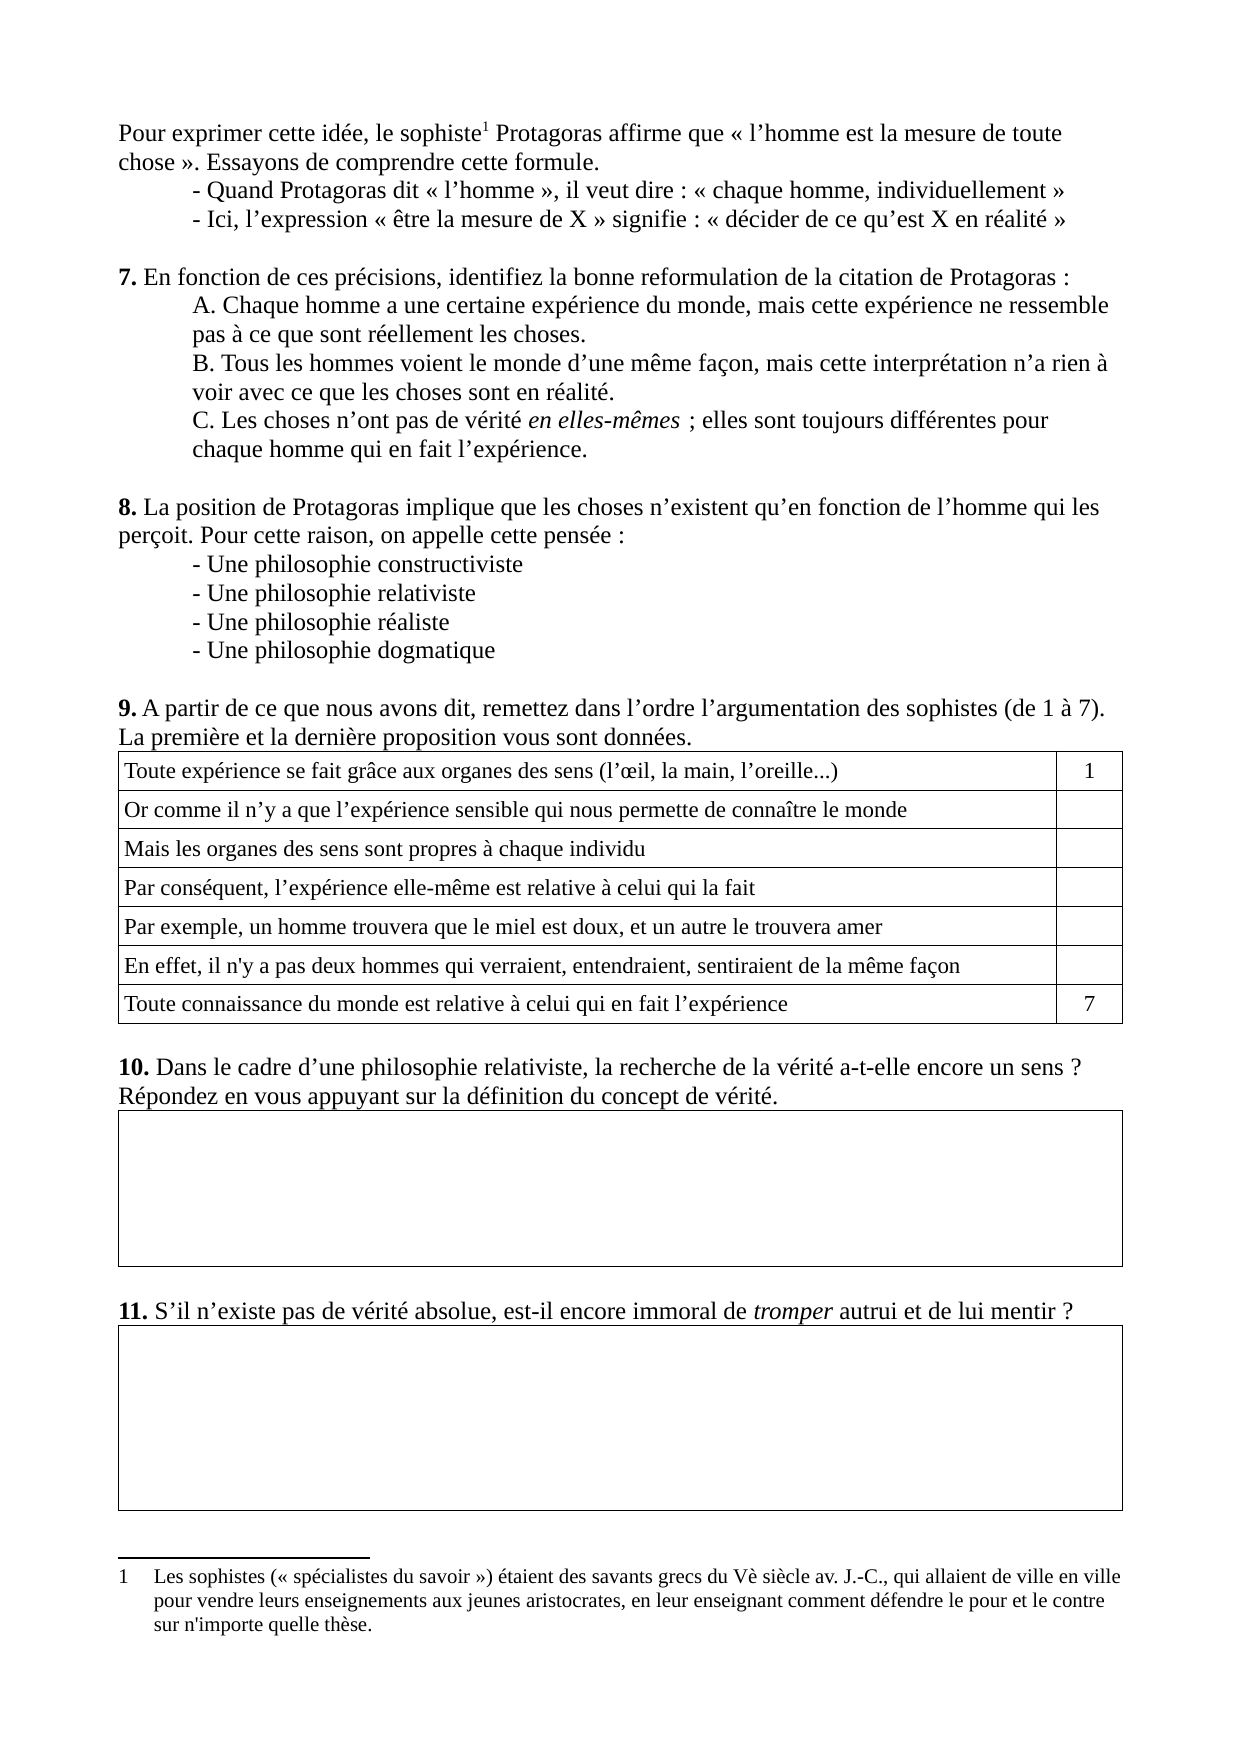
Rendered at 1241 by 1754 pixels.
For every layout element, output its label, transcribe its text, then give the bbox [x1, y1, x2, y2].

text C. Les choses n’ont pas de vérité en elles-mêmes ; elles sont toujours différentes pour chaque homme qui en fait l’expérience. [192, 406, 1122, 463]
text 11. S’il n’existe pas de vérité absolue, est-il encore immoral de tromper autrui et de lui mentir ? [118, 1296, 1122, 1325]
text - Ici, l’expression « être la mesure de X » signifie : « décider de ce qu’est X en réalité » [192, 204, 1122, 233]
text 10. Dans le cadre d’une philosophie relativiste, la recherche de la vérité a-t-elle encore un sens ? Répondez en vous appuyant sur la définition du concept de vérité. [118, 1052, 1122, 1110]
table_header Toute expérience se fait grâce aux organes des sens (l’œil, la main, l’oreille...) [119, 752, 1056, 789]
text Les sophistes (« spécialistes du savoir ») étaient des savants grecs du Vè siècle av. J.-C., qui allaient de ville en ville pour vendre leurs enseignements aux jeunes aristocrates, en leur enseignant comment défendre le pour et le contre sur n'importe quelle thèse. [118, 1564, 1122, 1636]
text 7. En fonction de ces précisions, identifiez la bonne reformulation de la citation de Protagoras : [118, 262, 1122, 291]
table_cell [1057, 946, 1122, 984]
text B. Tous les hommes voient le monde d’une même façon, mais cette interprétation n’a rien à voir avec ce que les choses sont en réalité. [192, 348, 1122, 406]
table_cell 7 [1057, 985, 1122, 1023]
text 9. A partir de ce que nous avons dit, remettez dans l’ordre l’argumentation des sophistes (de 1 à 7). La première et la dernière proposition vous sont données. [118, 693, 1122, 751]
table_cell [1057, 829, 1122, 867]
table_cell En effet, il n'y a pas deux hommes qui verraient, entendraient, sentiraient de la même façon [119, 946, 1056, 984]
table_cell Toute connaissance du monde est relative à celui qui en fait l’expérience [119, 985, 1056, 1023]
text - Une philosophie constructiviste [192, 549, 1122, 578]
text - Une philosophie réaliste [192, 607, 1122, 636]
table_cell Par conséquent, l’expérience elle-même est relative à celui qui la fait [119, 868, 1056, 906]
text - Une philosophie relativiste [192, 578, 1122, 607]
text - Quand Protagoras dit « l’homme », il veut dire : « chaque homme, individuellement » [192, 176, 1122, 204]
table_cell Mais les organes des sens sont propres à chaque individu [119, 829, 1056, 867]
table_cell [1057, 791, 1122, 828]
table_cell [1057, 868, 1122, 906]
table_cell [1057, 907, 1122, 945]
text Pour exprimer cette idée, le sophiste Protagoras affirme que « l’homme est la mesure de toute chose ». Essayons de comprendre cette formule. [118, 118, 1122, 176]
table_cell Par exemple, un homme trouvera que le miel est doux, et un autre le trouvera amer [119, 907, 1056, 945]
text 8. La position de Protagoras implique que les choses n’existent qu’en fonction de l’homme qui les perçoit. Pour cette raison, on appelle cette pensée : [118, 492, 1122, 549]
table_cell Or comme il n’y a que l’expérience sensible qui nous permette de connaître le monde [119, 791, 1056, 828]
text - Une philosophie dogmatique [192, 636, 1122, 664]
text A. Chaque homme a une certaine expérience du monde, mais cette expérience ne ressemble pas à ce que sont réellement les choses. [192, 291, 1122, 348]
table_header [119, 1326, 1122, 1510]
table_header [119, 1111, 1122, 1266]
table_header 1 [1057, 752, 1122, 789]
